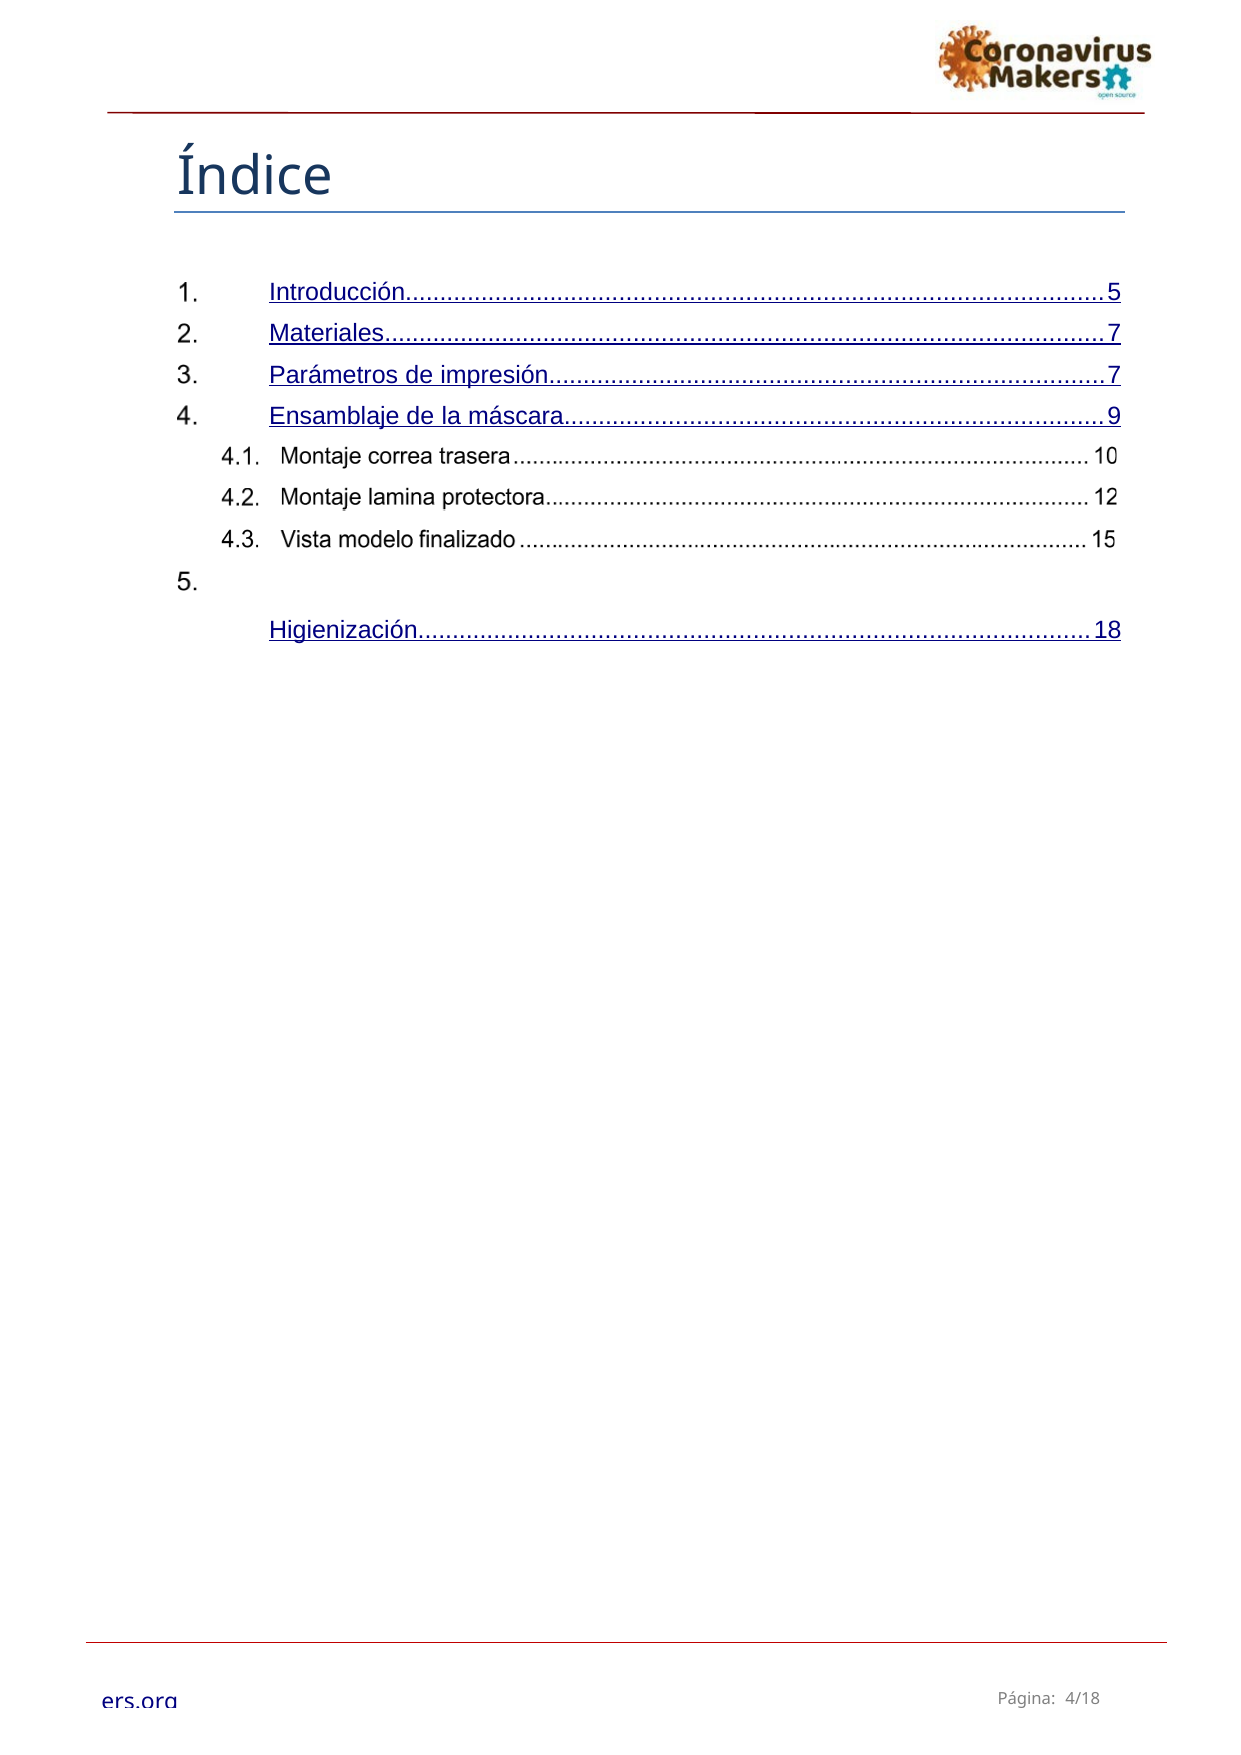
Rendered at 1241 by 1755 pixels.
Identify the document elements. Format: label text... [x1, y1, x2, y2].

text Parámetros de impresión 7 [269, 360, 1136, 388]
text Introducción 5 [269, 277, 1136, 306]
subtitle Higienización 18 [269, 615, 1136, 644]
text Ensamblaje de la máscara 9 [269, 401, 1136, 430]
text Materiales 7 [269, 318, 1136, 347]
text Índice [177, 137, 1136, 210]
